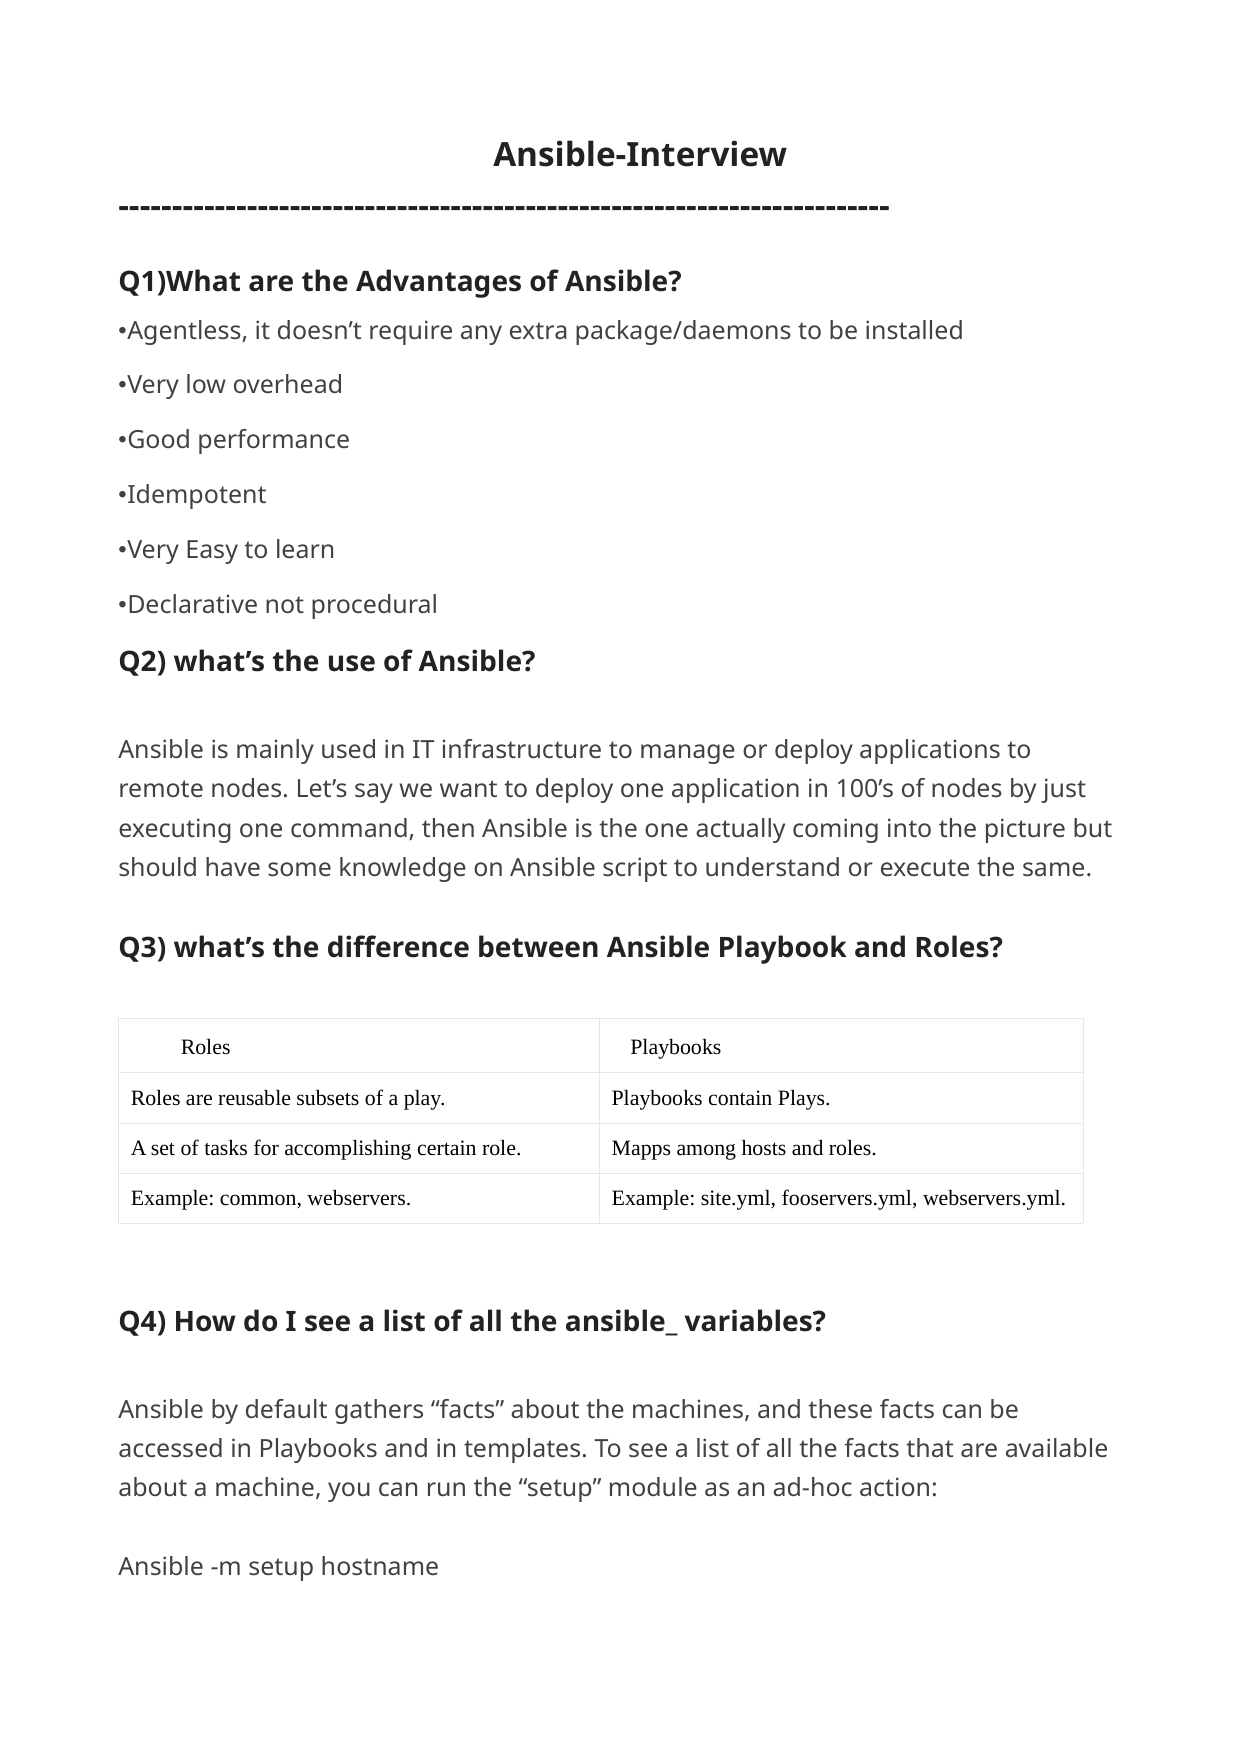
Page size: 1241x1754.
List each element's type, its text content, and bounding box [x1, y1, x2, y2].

table_cell Example: common, webservers. [119, 1174, 599, 1223]
table_header Playbooks [600, 1019, 1083, 1072]
subtitle Q2) what’s the use of Ansible? [118, 641, 1122, 679]
table_cell A set of tasks for accomplishing certain role. [119, 1124, 599, 1173]
subtitle Q4) How do I see a list of all the ansible_ variables? [118, 1301, 1122, 1339]
text ------------------------------------------------------------------------ [118, 182, 1122, 228]
list Very low overhead [118, 367, 1122, 401]
subtitle Q1)What are the Advantages of Ansible? [118, 262, 1122, 300]
list Idempotent [118, 477, 1122, 511]
table_cell Playbooks contain Plays. [600, 1073, 1083, 1122]
table_header Roles [119, 1019, 599, 1072]
text Ansible -m setup hostname [118, 1548, 1122, 1582]
text Ansible by default gathers “facts” about the machines, and these facts can be accessed in Playbooks and in templates. To see a list of all the facts that are available about a machine, you can run the “setup” module as an ad-hoc action: [118, 1392, 1122, 1504]
list Very Easy to learn [118, 532, 1122, 566]
text Ansible is mainly used in IT infrastructure to manage or deploy applications to remote nodes. Let’s say we want to deploy one application in 100’s of nodes by just executing one command, then Ansible is the one actually coming into the picture but should have some knowledge on Ansible script to understand or execute the same. [118, 732, 1122, 883]
table_cell Mapps among hosts and roles. [600, 1124, 1083, 1173]
table_cell Roles are reusable subsets of a play. [119, 1073, 599, 1122]
list Good performance [118, 422, 1122, 456]
table_cell Example: site.yml, fooservers.yml, webservers.yml. [600, 1174, 1083, 1223]
list Declarative not procedural [118, 586, 1122, 620]
subtitle Q3) what’s the difference between Ansible Playbook and Roles? [118, 928, 1122, 966]
list Agentless, it doesn’t require any extra package/daemons to be installed [118, 312, 1122, 346]
subtitle Ansible-Interview [493, 131, 1122, 176]
